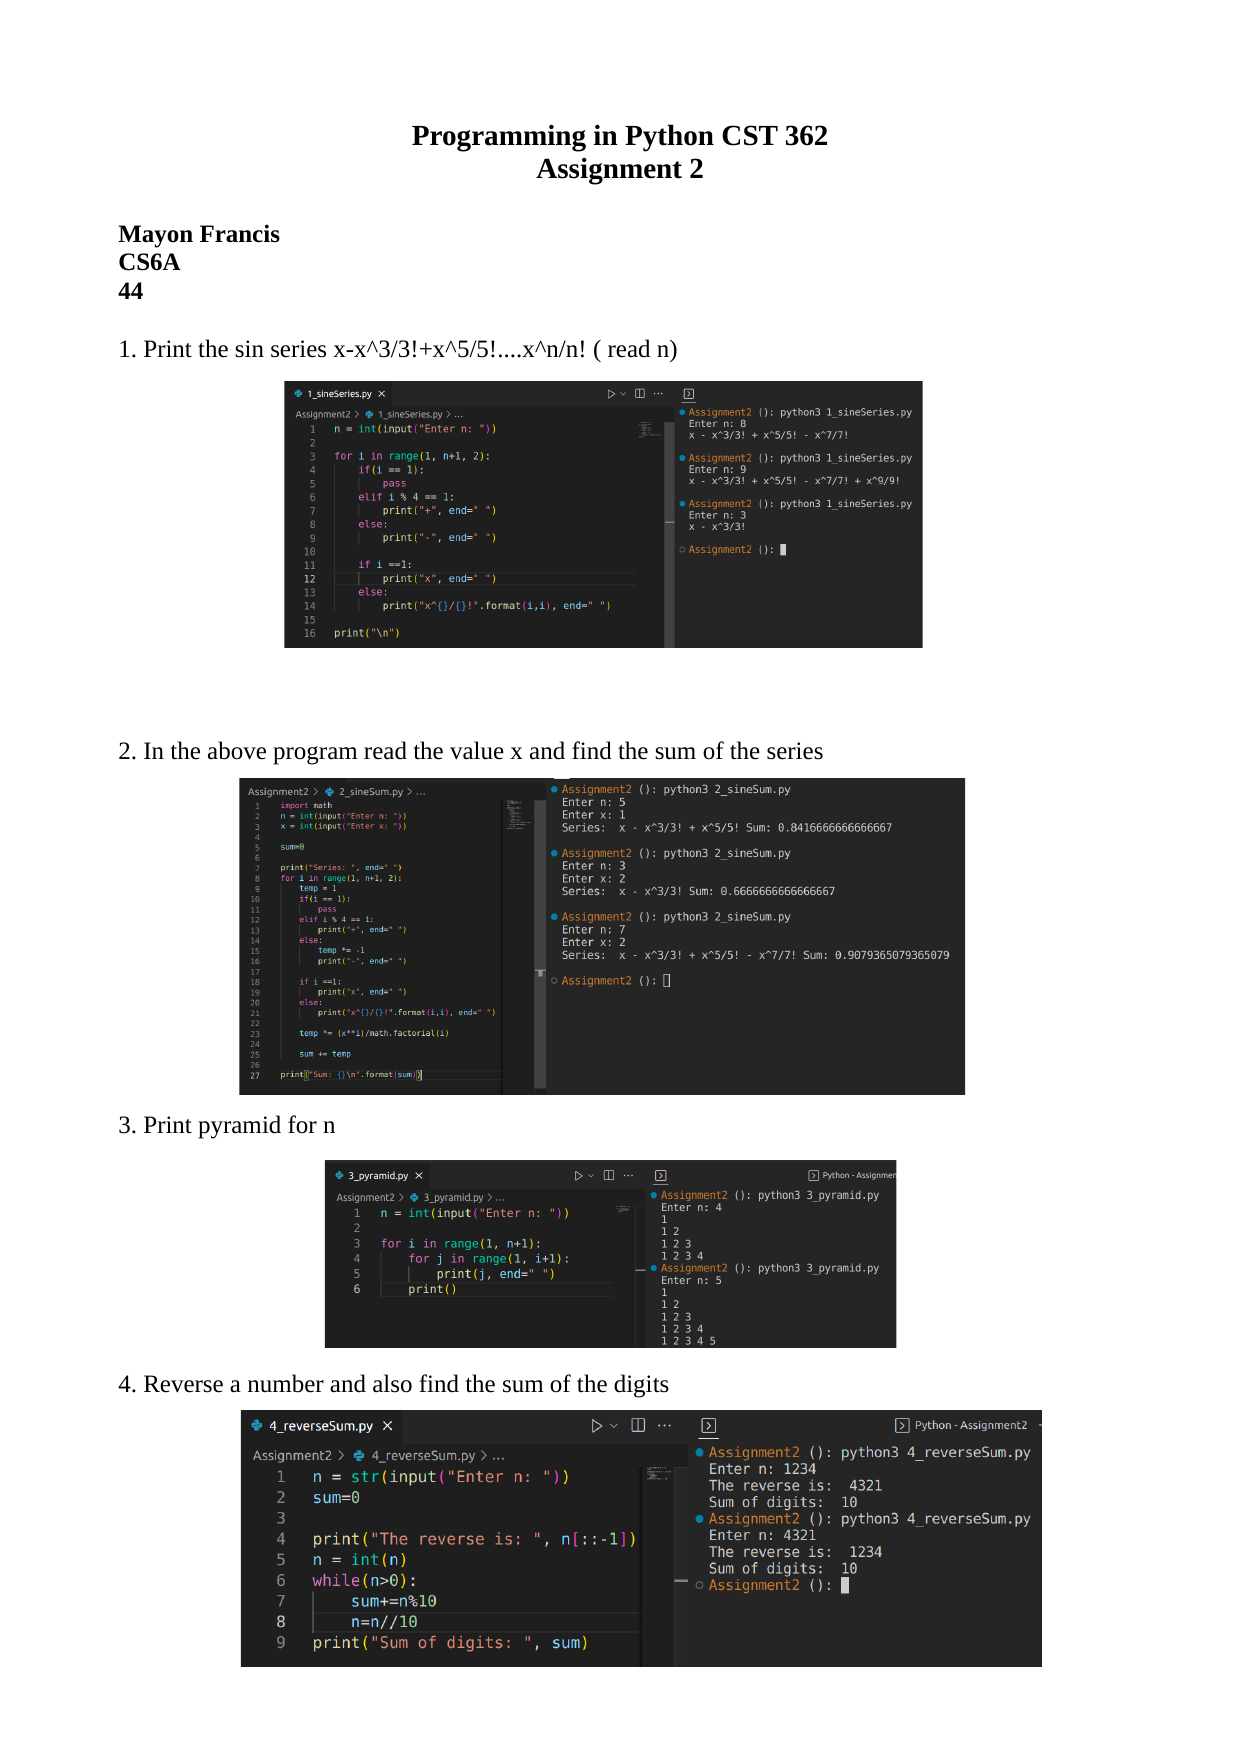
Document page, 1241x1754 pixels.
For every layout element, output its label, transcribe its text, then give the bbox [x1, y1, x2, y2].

text 3. Print pyramid for n [118, 1110, 1122, 1139]
text CS6A [118, 247, 1122, 276]
picture [324, 1160, 897, 1348]
text 2. In the above program read the value x and find the sum of the series [118, 736, 1122, 765]
picture [240, 1410, 1042, 1667]
text Mayon Francis [118, 219, 1122, 247]
picture [239, 778, 966, 1095]
text Assignment 2 [118, 152, 1122, 185]
text 44 [118, 276, 1122, 305]
text Programming in Python CST 362 [118, 118, 1122, 152]
picture [284, 381, 923, 648]
text 1. Print the sin series x-x^3/3!+x^5/5!....x^n/n! ( read n) [118, 334, 1122, 362]
text 4. Reverse a number and also find the sum of the digits [118, 1369, 1122, 1397]
